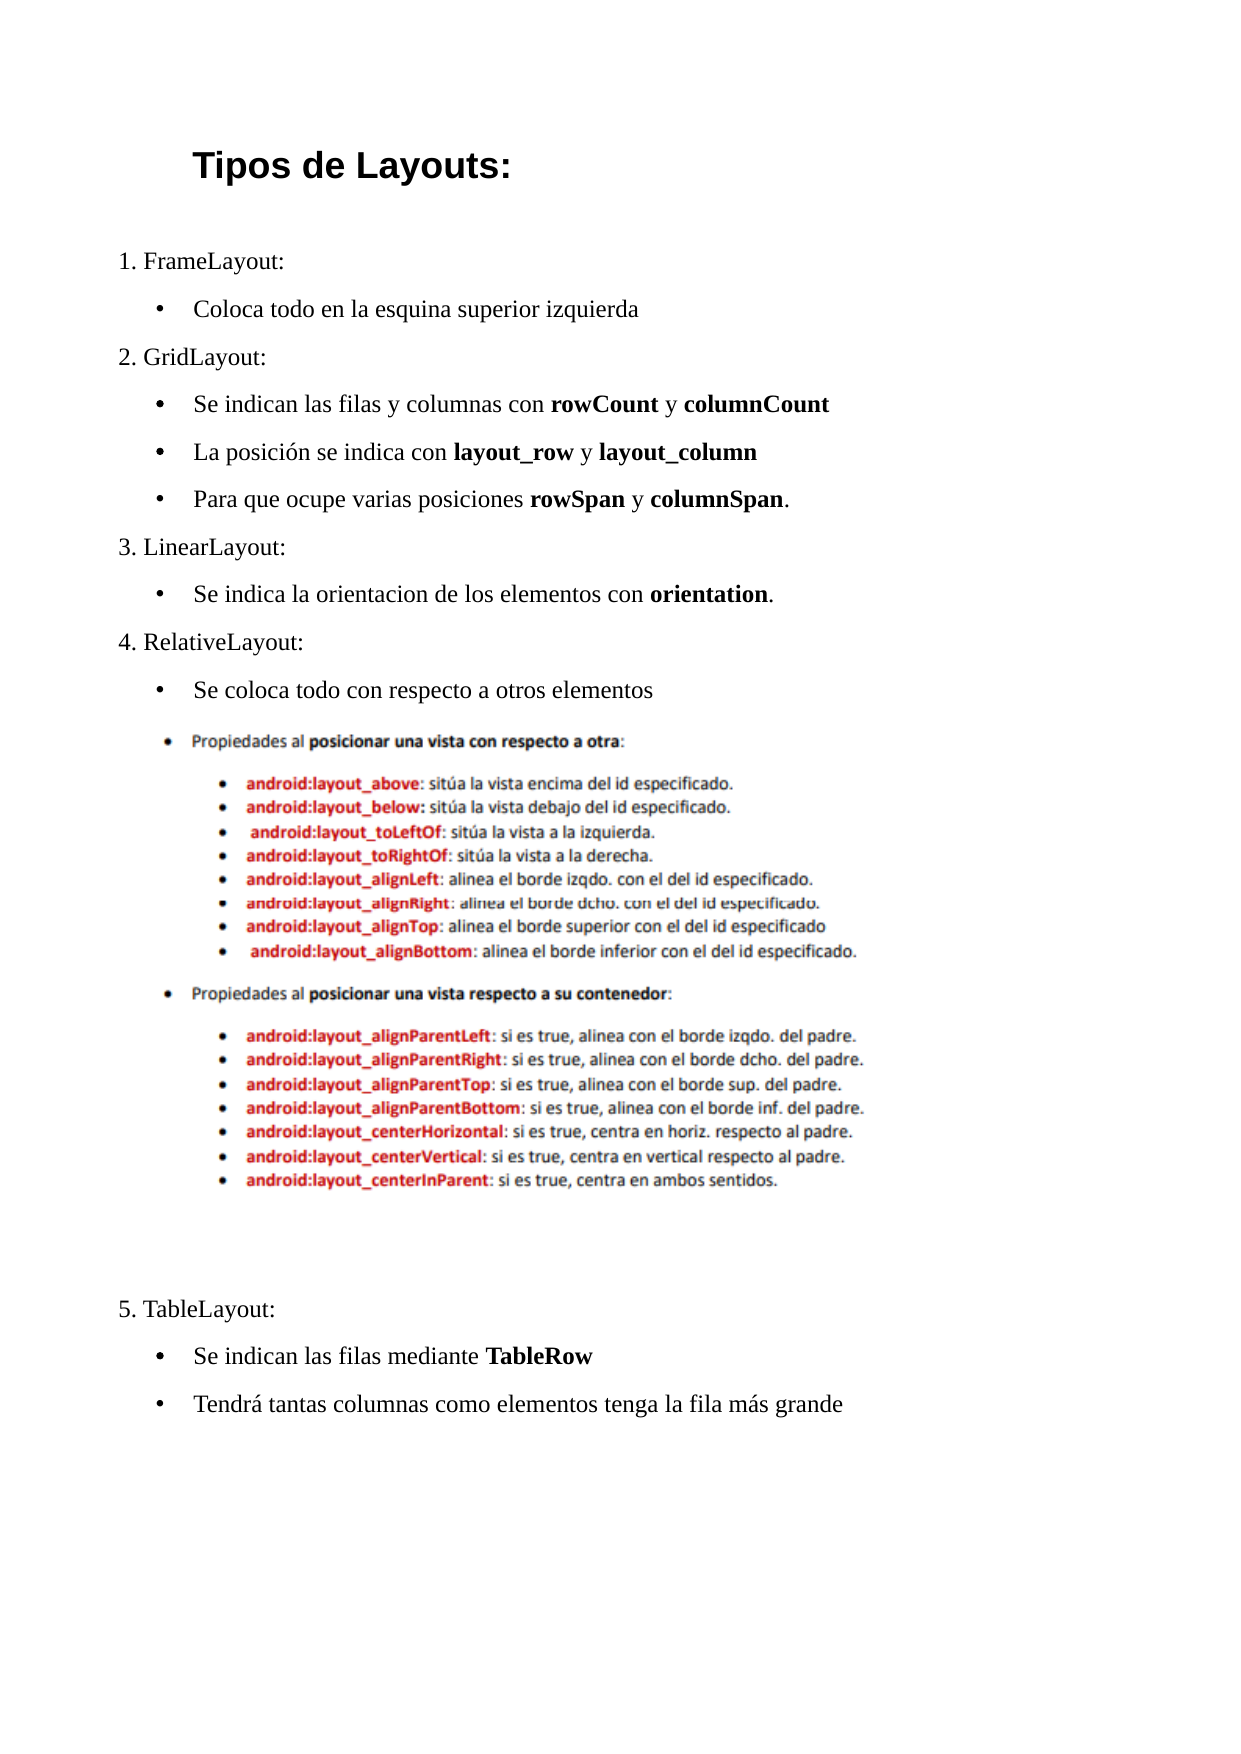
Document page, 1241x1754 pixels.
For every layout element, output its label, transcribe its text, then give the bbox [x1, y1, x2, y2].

text 4. RelativeLayout: [118, 627, 1122, 656]
list Tendrá tantas columnas como elementos tenga la fila más grande [156, 1389, 1122, 1418]
list Para que ocupe varias posiciones rowSpan y columnSpan. [156, 484, 1122, 513]
list Se indican las filas y columnas con rowCount y columnCount [156, 389, 1122, 418]
text 1. FrameLayout: [118, 246, 1122, 275]
subtitle Tipos de Layouts: [118, 143, 1122, 186]
list Se indica la orientacion de los elementos con orientation. [156, 579, 1122, 608]
picture [157, 727, 886, 1205]
list Se coloca todo con respecto a otros elementos [156, 675, 1122, 703]
list La posición se indica con layout_row y layout_column [156, 437, 1122, 466]
list Coloca todo en la esquina superior izquierda [156, 294, 1122, 323]
list Se indican las filas mediante TableRow [156, 1341, 1122, 1370]
text 3. LinearLayout: [118, 532, 1122, 561]
text 5. TableLayout: [118, 1294, 1122, 1322]
text 2. GridLayout: [118, 342, 1122, 370]
